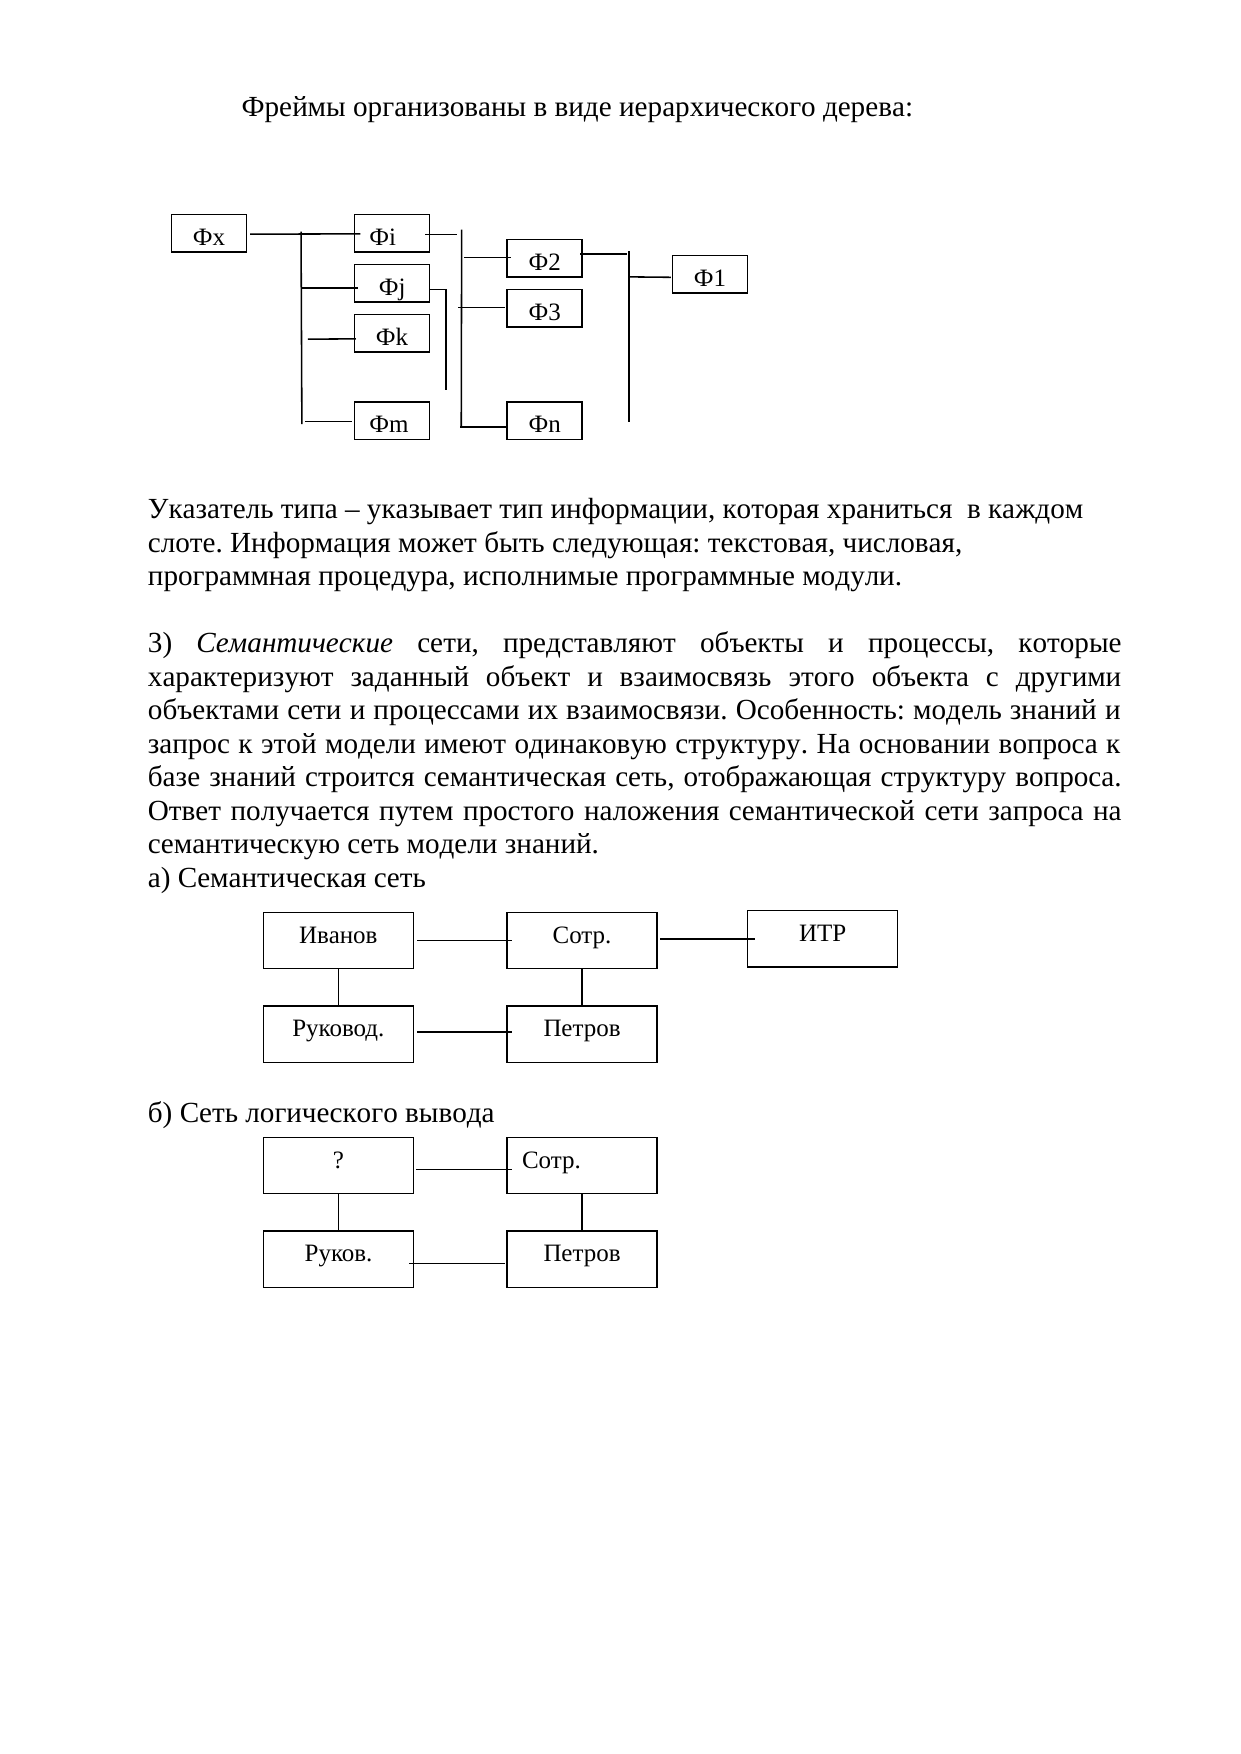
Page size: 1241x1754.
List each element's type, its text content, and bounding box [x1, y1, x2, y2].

text Указатель типа – указывает тип информации, которая храниться в каждом слоте. Информация может быть следующая: текстовая, числовая, программная процедура, исполнимые программные модули. [148, 491, 1122, 592]
text а) Семантическая сеть [148, 860, 1122, 894]
text б) Сеть логического вывода [148, 1095, 1122, 1128]
text Фреймы организованы в виде иерархического дерева: [156, 89, 1122, 122]
text 3) Семантические сети, представляют объекты и процессы, которые характеризуют заданный объект и взаимосвязь этого объекта с другими объектами сети и процессами их взаимосвязи. Особенность: модель знаний и запрос к этой модели имеют одинаковую структуру. На основании вопроса к базе знаний строится семантическая сеть, отображающая структуру вопроса. Ответ получается путем простого наложения семантической сети запроса на семантическую сеть модели знаний. [148, 625, 1122, 860]
